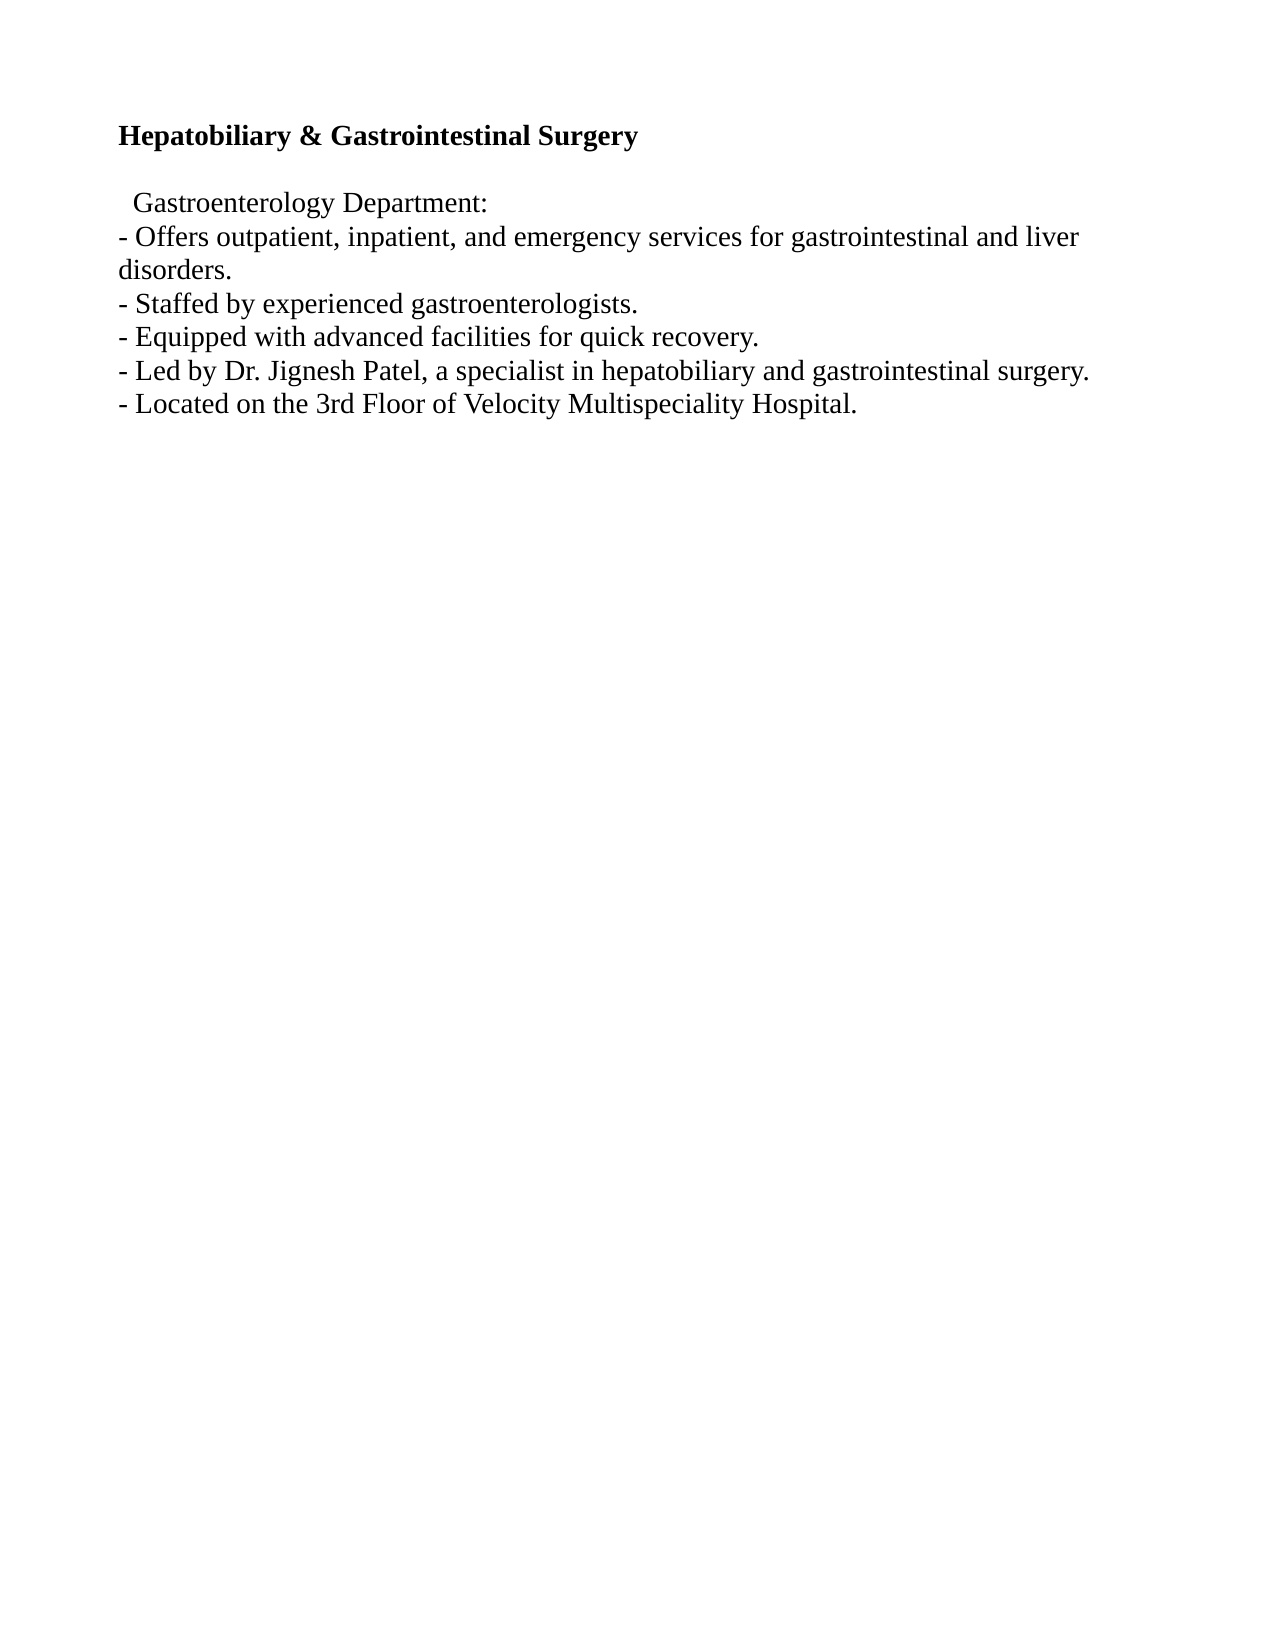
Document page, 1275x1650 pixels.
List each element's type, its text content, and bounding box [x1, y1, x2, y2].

text - Offers outpatient, inpatient, and emergency services for gastrointestinal and liver disorders. [118, 219, 1157, 286]
text Gastroenterology Department: [118, 185, 1157, 219]
text - Staffed by experienced gastroenterologists. [118, 286, 1157, 319]
text Hepatobiliary & Gastrointestinal Surgery [118, 118, 1157, 152]
text - Led by Dr. Jignesh Patel, a specialist in hepatobiliary and gastrointestinal surgery. [118, 353, 1157, 386]
text - Located on the 3rd Floor of Velocity Multispeciality Hospital. [118, 386, 1157, 420]
text - Equipped with advanced facilities for quick recovery. [118, 319, 1157, 353]
